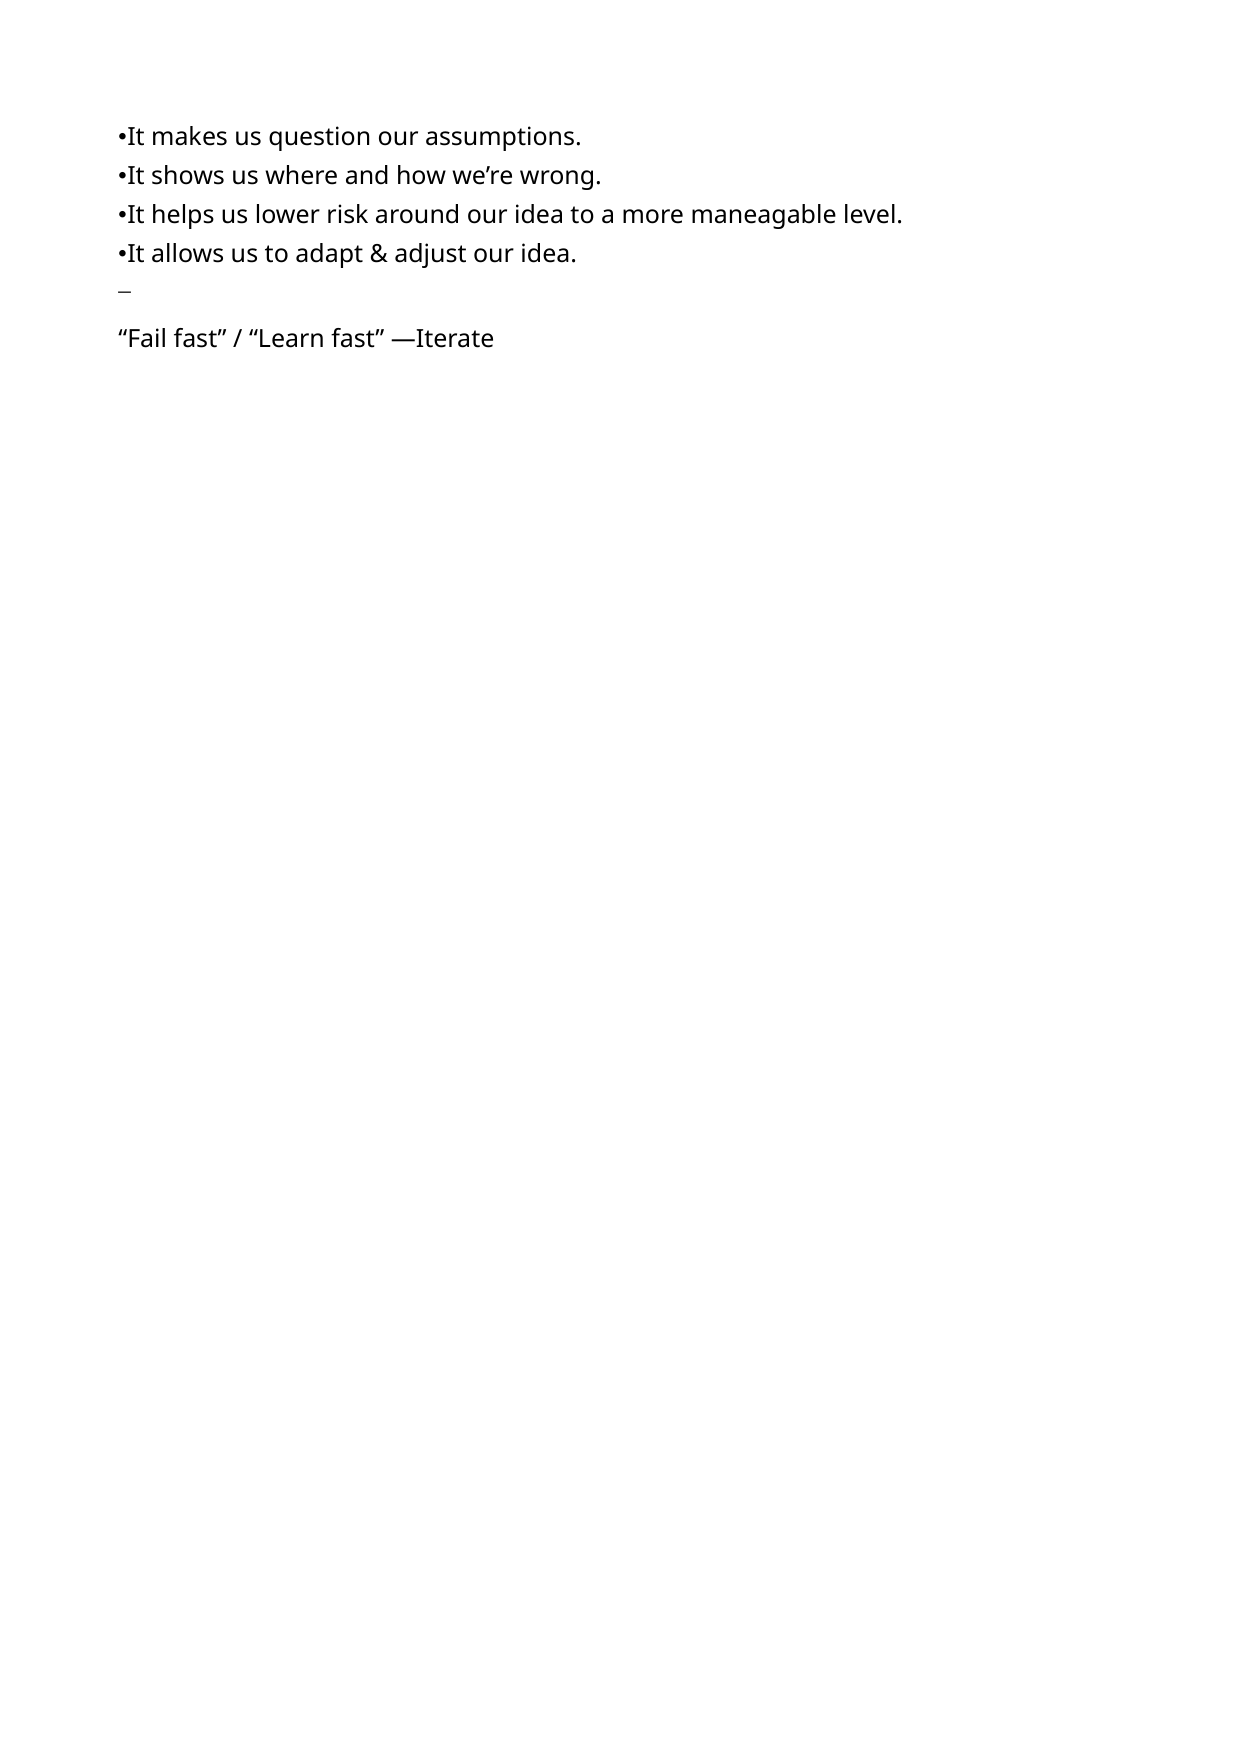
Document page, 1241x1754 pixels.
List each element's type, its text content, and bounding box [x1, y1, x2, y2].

list It shows us where and how we’re wrong. [118, 157, 1122, 191]
list It helps us lower risk around our idea to a more maneagable level. [118, 196, 1122, 231]
list It allows us to adapt & adjust our idea. [118, 236, 1122, 270]
text – “Fail fast” / “Learn fast” —Iterate [118, 275, 1122, 354]
list It makes us question our assumptions. [118, 118, 1122, 152]
